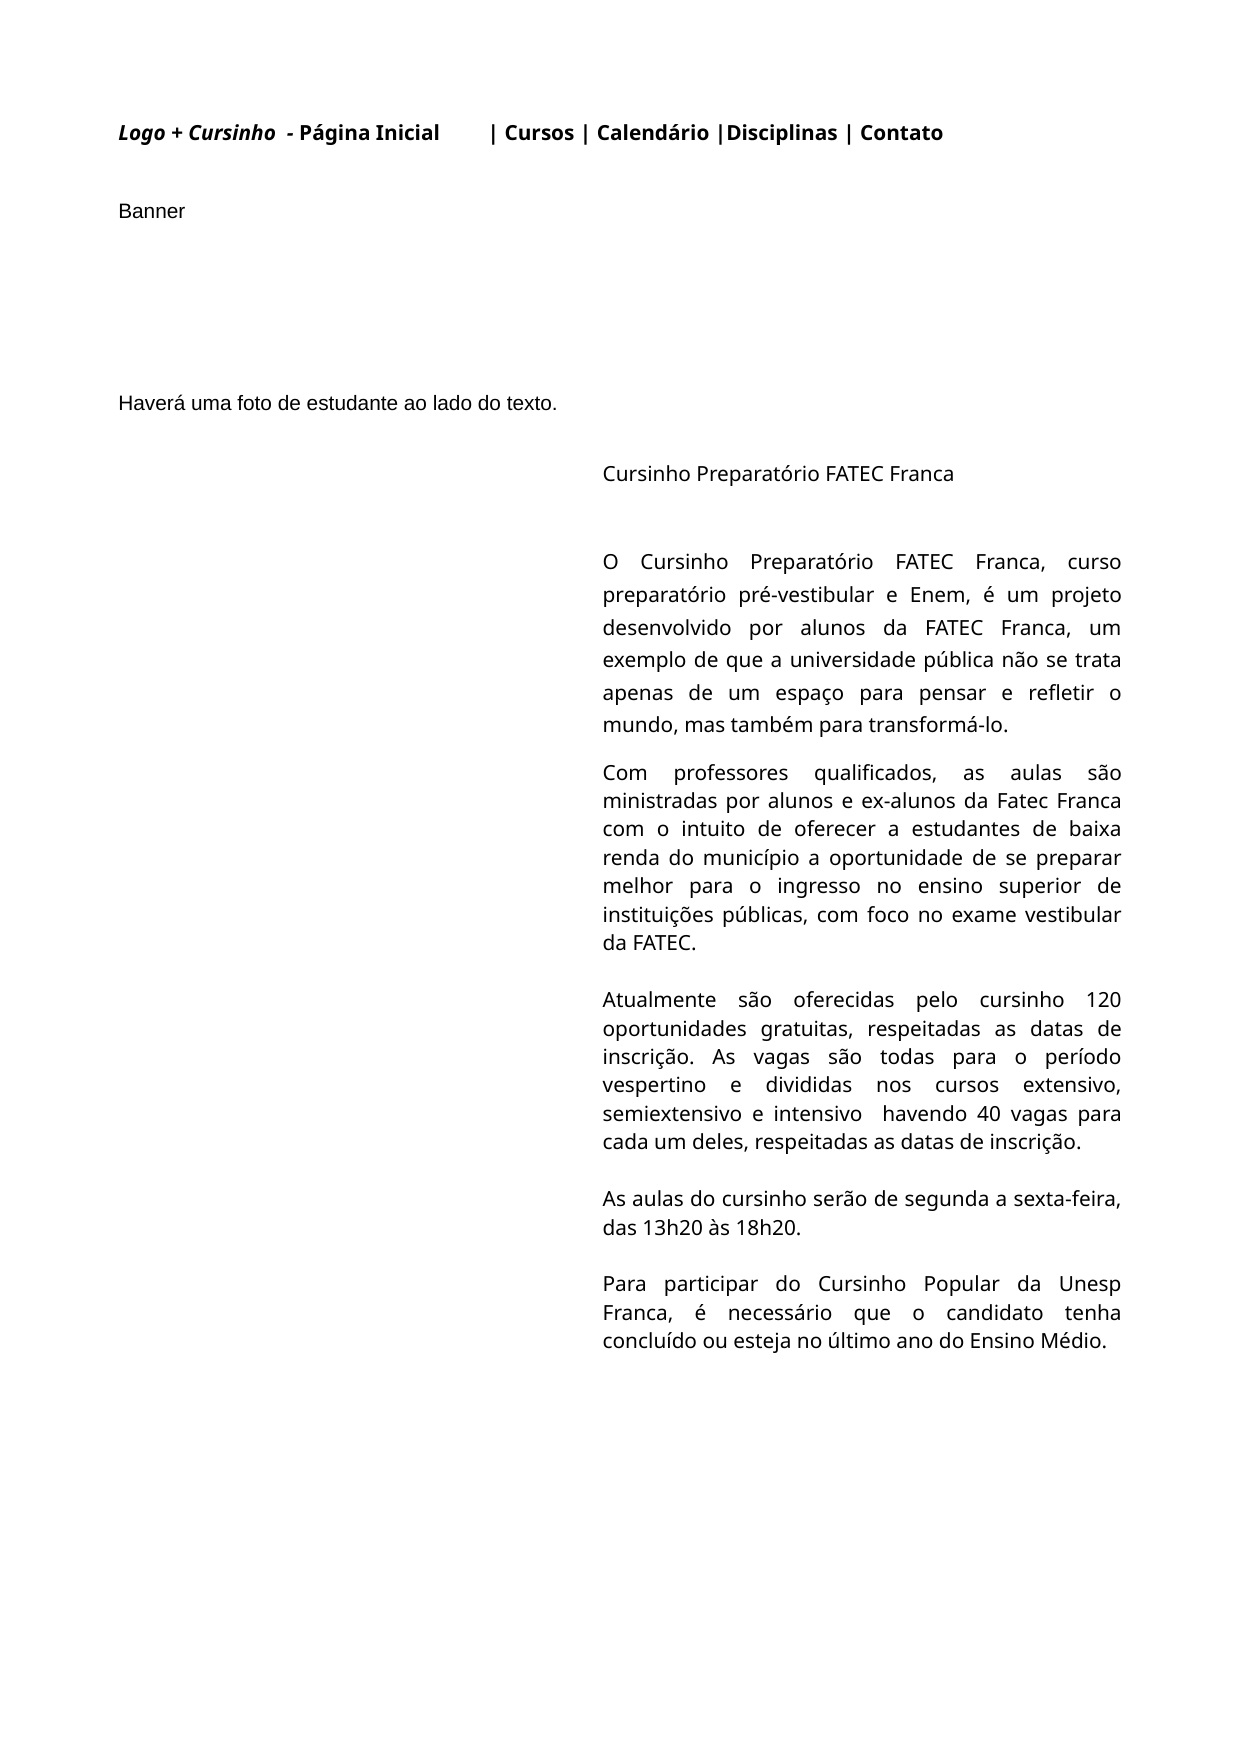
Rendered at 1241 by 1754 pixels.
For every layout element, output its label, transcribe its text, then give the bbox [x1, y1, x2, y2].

text Com professores qualificados, as aulas são ministradas por alunos e ex-alunos da Fatec Franca com o intuito de oferecer a estudantes de baixa renda do município a oportunidade de se preparar melhor para o ingresso no ensino superior de instituições públicas, com foco no exame vestibular da FATEC. [602, 758, 1122, 957]
subtitle Cursinho Preparatório FATEC Franca [602, 459, 1122, 488]
text Logo + Cursinho - Página Inicial | Cursos | Calendário |Disciplinas | Contato [118, 118, 1122, 147]
text O Cursinho Preparatório FATEC Franca, curso preparatório pré-vestibular e Enem, é um projeto desenvolvido por alunos da FATEC Franca, um exemplo de que a universidade pública não se trata apenas de um espaço para pensar e refletir o mundo, mas também para transformá-lo. [602, 547, 1122, 739]
text Para participar do Cursinho Popular da Unesp Franca, é necessário que o candidato tenha concluído ou esteja no último ano do Ensino Médio. [602, 1269, 1122, 1355]
text Atualmente são oferecidas pelo cursinho 120 oportunidades gratuitas, respeitadas as datas de inscrição. As vagas são todas para o período vespertino e divididas nos cursos extensivo, semiextensivo e intensivo havendo 40 vagas para cada um deles, respeitadas as datas de inscrição. [602, 985, 1122, 1156]
text Haverá uma foto de estudante ao lado do texto. [118, 391, 1122, 414]
text As aulas do cursinho serão de segunda a sexta-feira, das 13h20 às 18h20. [602, 1184, 1122, 1241]
text Banner [118, 199, 1122, 223]
